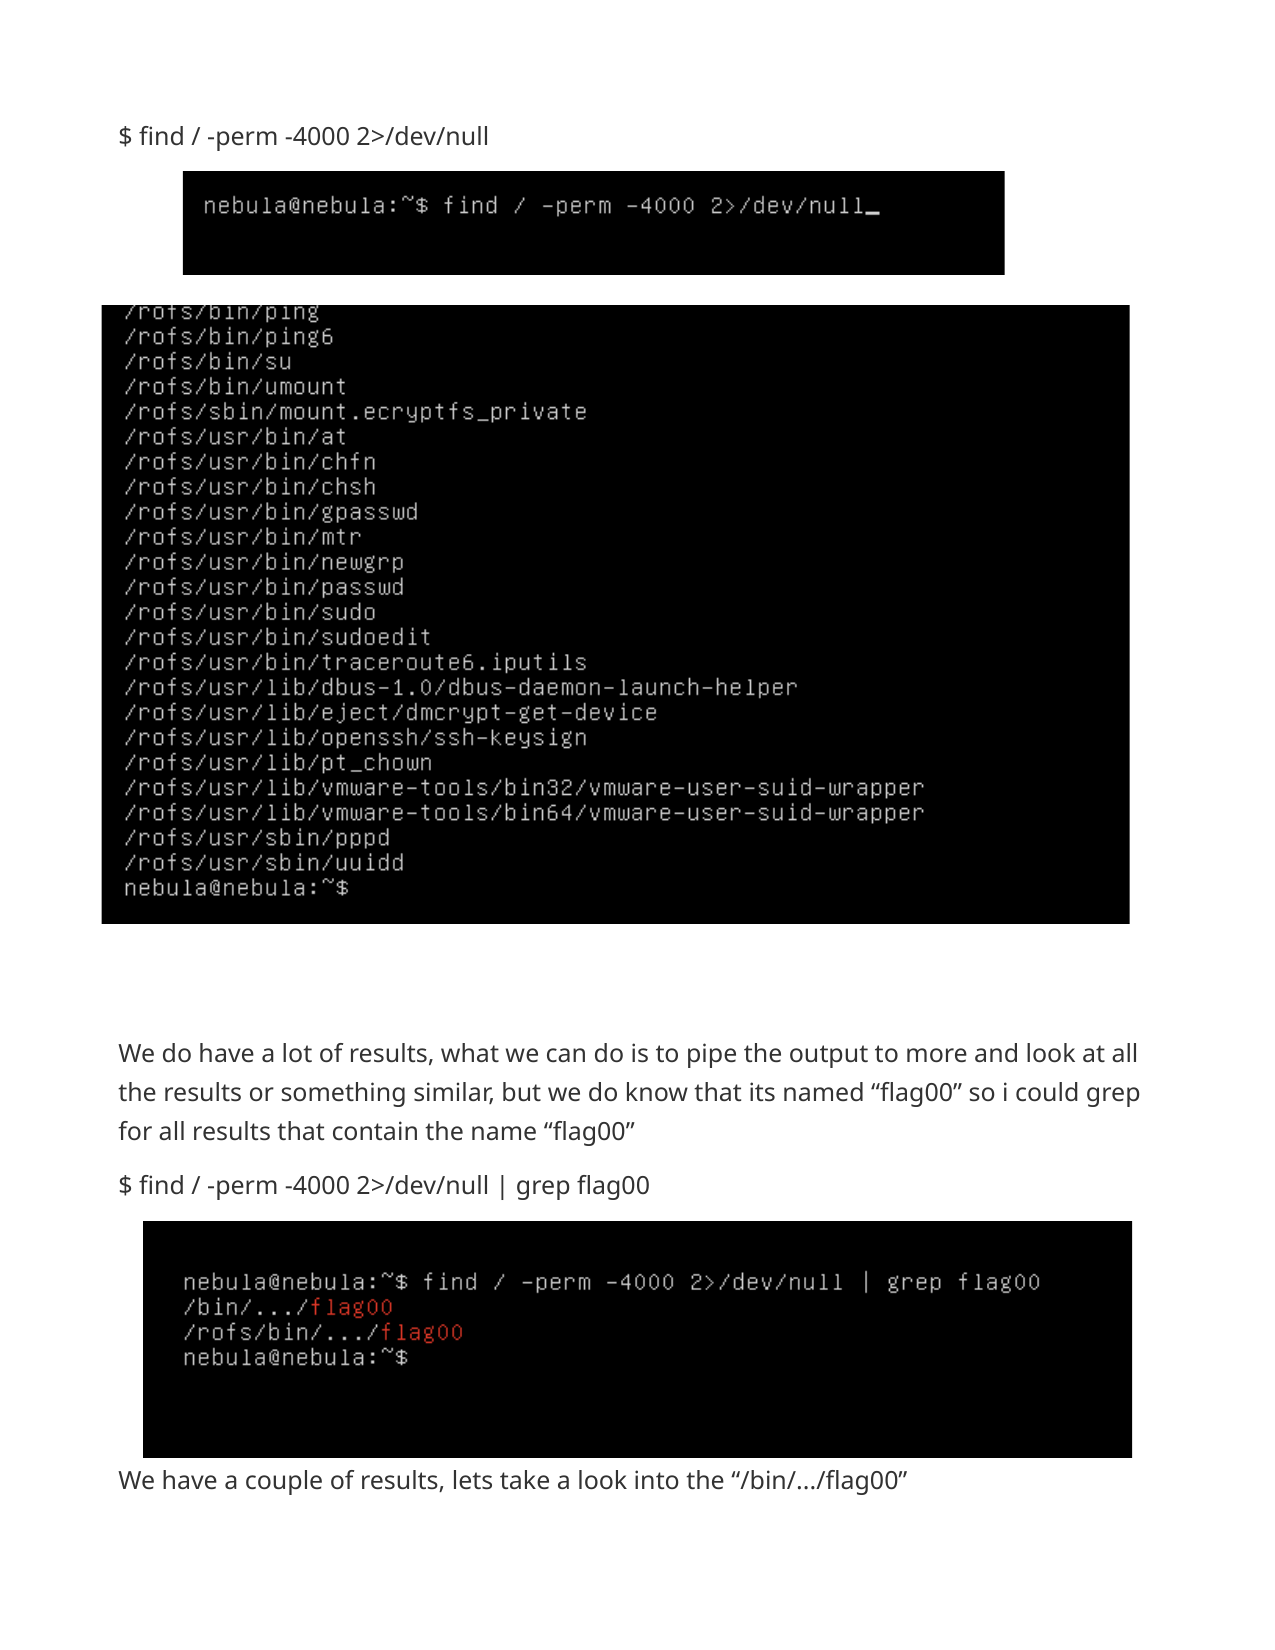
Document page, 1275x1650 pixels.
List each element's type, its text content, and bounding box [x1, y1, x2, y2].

text We do have a lot of results, what we can do is to pipe the output to more and look at all the results or something similar, but we do know that its named “flag00” so i could grep for all results that contain the name “flag00” [118, 1036, 1157, 1148]
text $ find / -perm -4000 2>/dev/null [118, 118, 1157, 152]
picture [143, 1221, 1133, 1458]
picture [101, 305, 1130, 924]
text $ find / -perm -4000 2>/dev/null | grep flag00 [118, 1168, 1157, 1202]
picture [182, 171, 1005, 275]
text We have a couple of results, lets take a look into the “/bin/.../flag00” [118, 1222, 1157, 1497]
